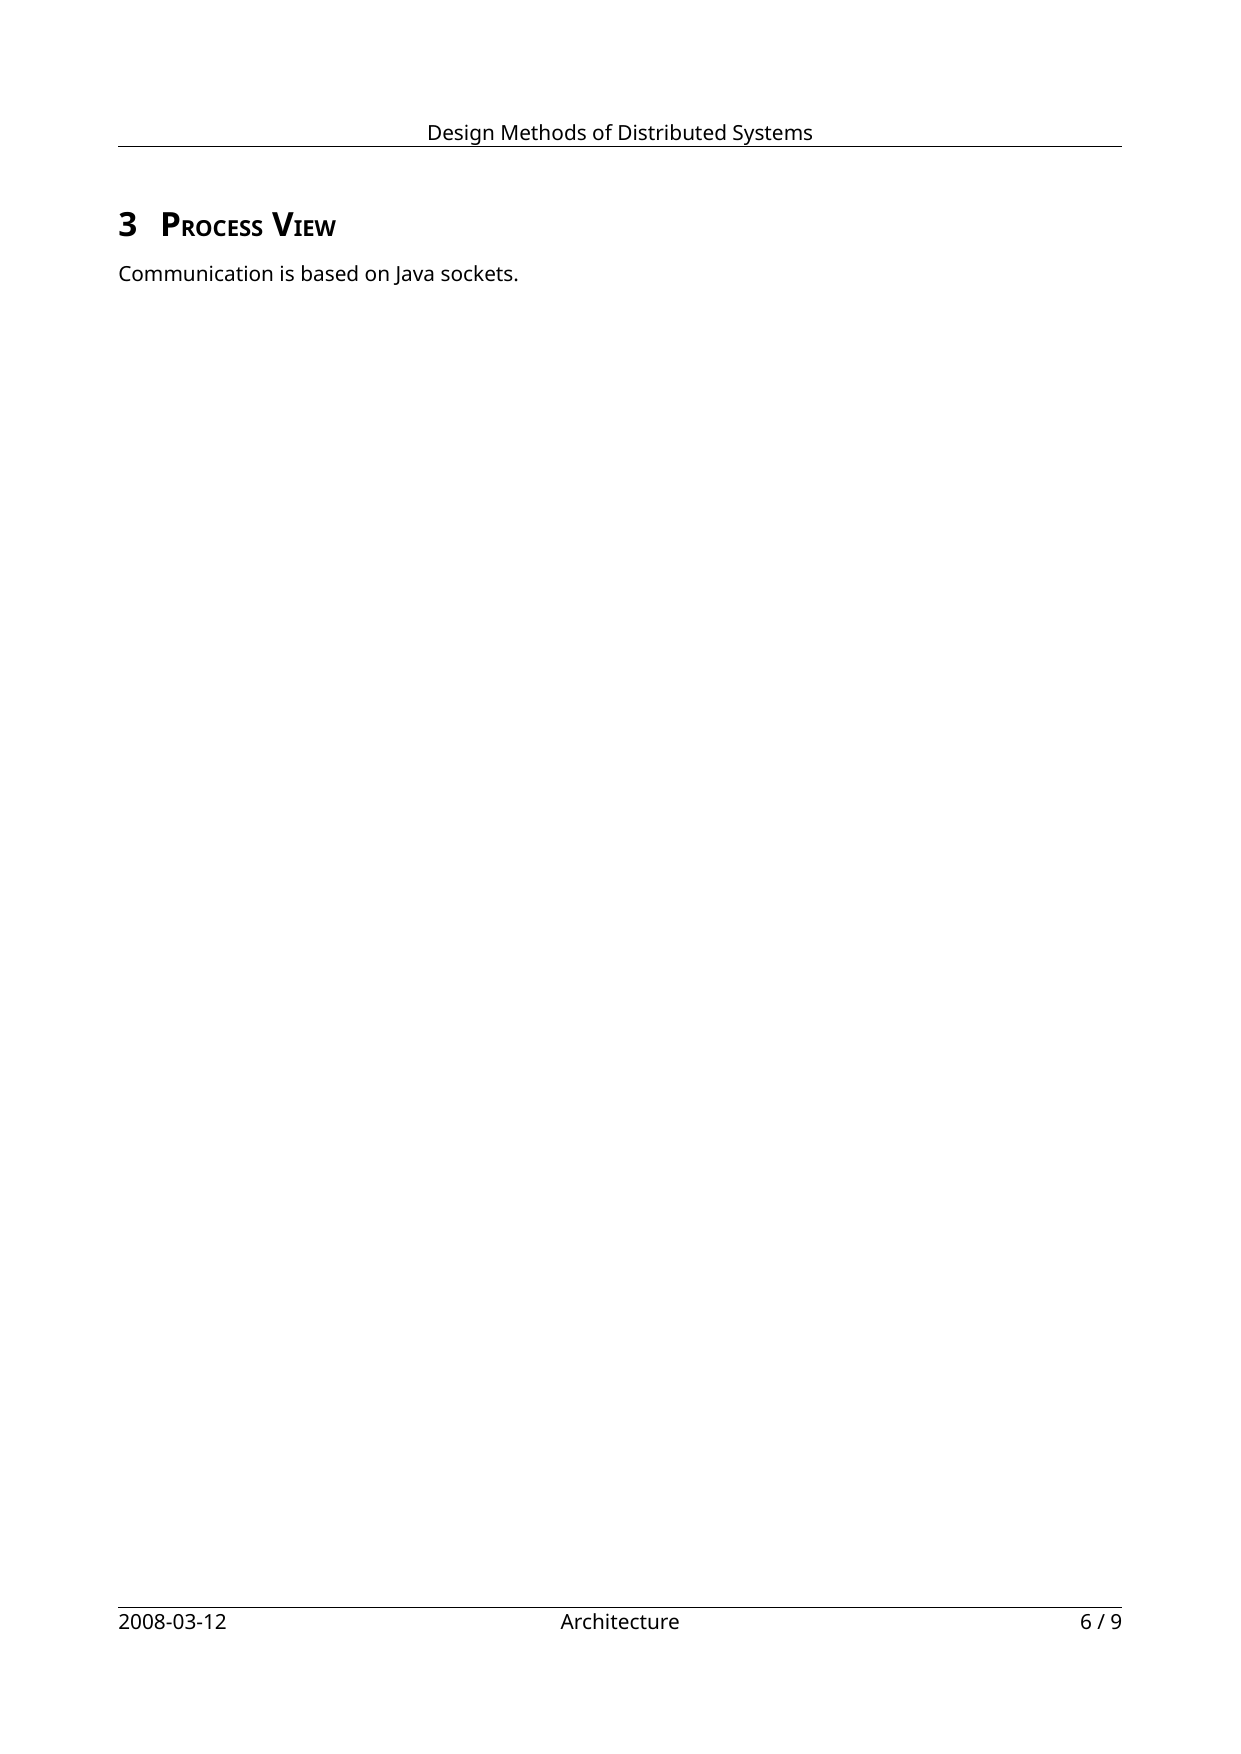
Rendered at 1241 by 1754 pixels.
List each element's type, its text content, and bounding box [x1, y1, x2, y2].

text Communication is based on Java sockets. [118, 259, 1122, 287]
subtitle Process View [118, 201, 1122, 247]
